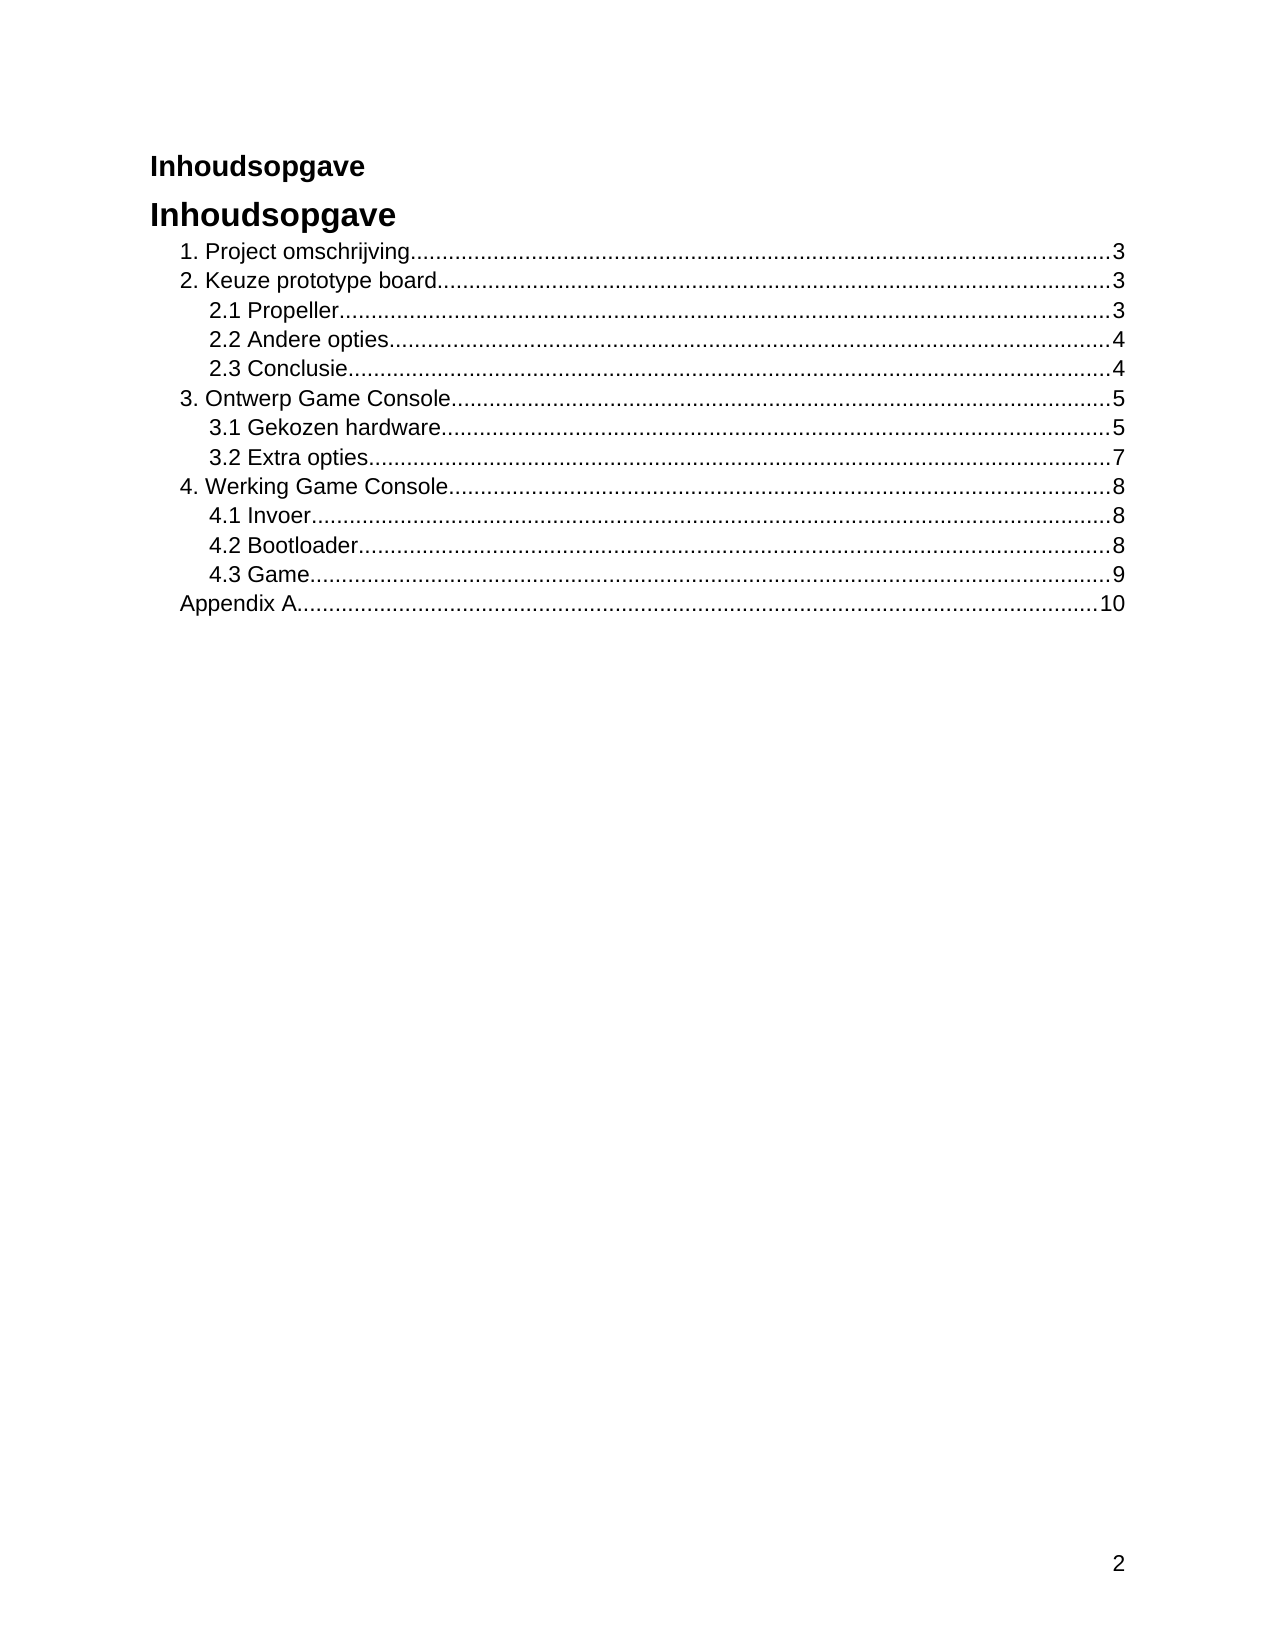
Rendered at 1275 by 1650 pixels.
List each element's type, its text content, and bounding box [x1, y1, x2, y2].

text 4.1 Invoer 8 [209, 503, 1125, 528]
text 4.3 Game 9 [209, 562, 1125, 587]
text 2.3 Conclusie 4 [209, 356, 1125, 382]
text 3.1 Gekozen hardware 5 [209, 415, 1125, 440]
text 2.2 Andere opties 4 [209, 327, 1125, 352]
subtitle Inhoudsopgave [150, 150, 1125, 183]
text 2.1 Propeller 3 [209, 297, 1125, 323]
text 3. Ontwerp Game Console 5 [179, 385, 1125, 411]
text 4.2 Bootloader 8 [209, 532, 1125, 558]
text Appendix A 10 [179, 591, 1125, 617]
text 4. Werking Game Console 8 [179, 473, 1125, 499]
text 1. Project omschrijving 3 [179, 238, 1125, 264]
subtitle Inhoudsopgave [150, 196, 1125, 233]
text 2. Keuze prototype board 3 [179, 268, 1125, 293]
text 3.2 Extra opties 7 [209, 444, 1125, 470]
